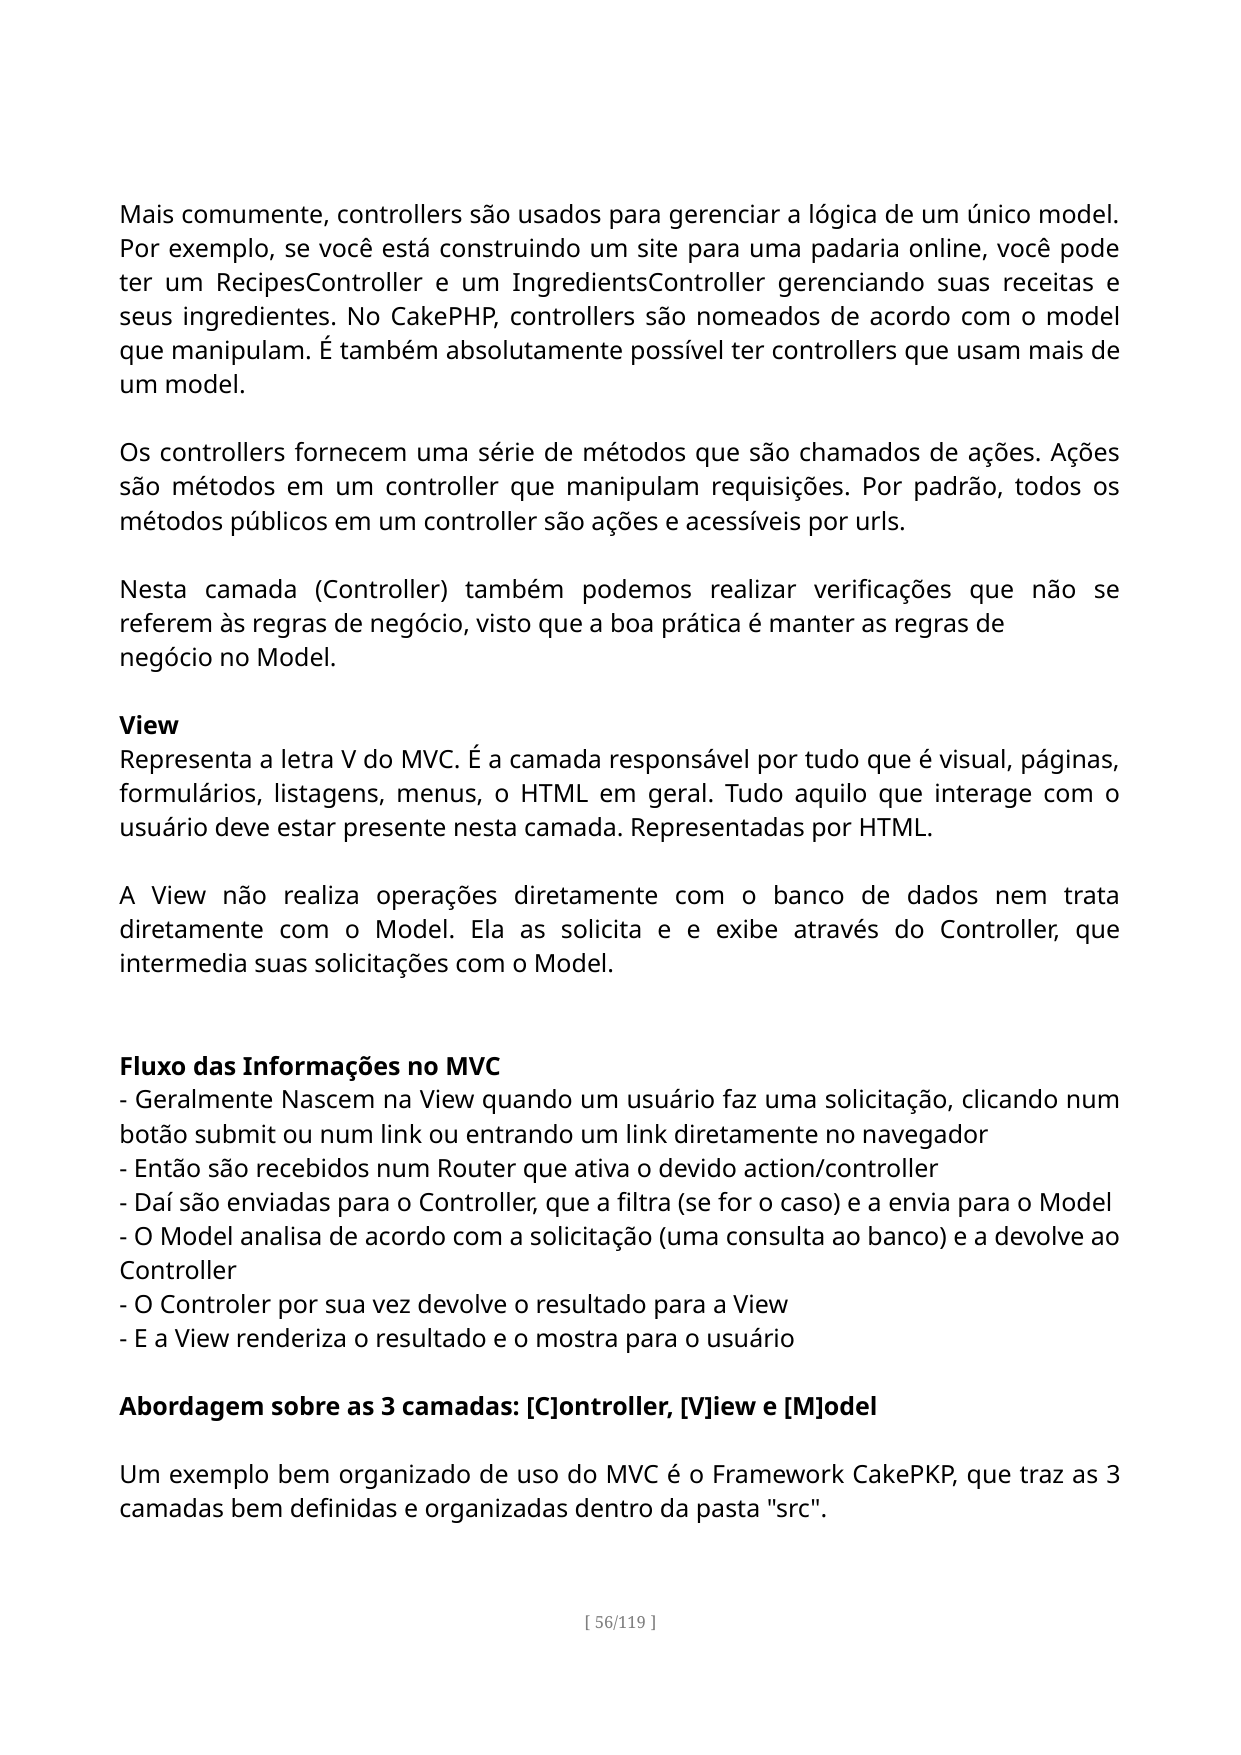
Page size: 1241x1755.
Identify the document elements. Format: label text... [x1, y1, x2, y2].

text - Geralmente Nascem na View quando um usuário faz uma solicitação, clicando num botão submit ou num link ou entrando um link diretamente no navegador [113, 1082, 1128, 1150]
text Os controllers fornecem uma série de métodos que são chamados de ações. Ações são métodos em um controller que manipulam requisições. Por padrão, todos os métodos públicos em um controller são ações e acessíveis por urls. [113, 435, 1128, 537]
text - O Model analisa de acordo com a solicitação (uma consulta ao banco) e a devolve ao Controller [113, 1218, 1128, 1287]
text - E a View renderiza o resultado e o mostra para o usuário [113, 1321, 1128, 1355]
text Representa a letra V do MVC. É a camada responsável por tudo que é visual, páginas, formulários, listagens, menus, o HTML em geral. Tudo aquilo que interage com o usuário deve estar presente nesta camada. Representadas por HTML. [113, 742, 1128, 844]
text Nesta camada (Controller) também podemos realizar verificações que não se referem às regras de negócio, visto que a boa prática é manter as regras de [113, 571, 1128, 639]
text Abordagem sobre as 3 camadas: [C]ontroller, [V]iew e [M]odel [113, 1389, 1128, 1423]
text - Então são recebidos num Router que ativa o devido action/controller [113, 1150, 1128, 1184]
text View [113, 707, 1128, 742]
text - Daí são enviadas para o Controller, que a filtra (se for o caso) e a envia para o Model [113, 1184, 1128, 1218]
text A View não realiza operações diretamente com o banco de dados nem trata diretamente com o Model. Ela as solicita e e exibe através do Controller, que intermedia suas solicitações com o Model. [113, 878, 1128, 980]
text Mais comumente, controllers são usados para gerenciar a lógica de um único model. Por exemplo, se você está construindo um site para uma padaria online, você pode ter um RecipesController e um IngredientsController gerenciando suas receitas e seus ingredientes. No CakePHP, controllers são nomeados de acordo com o model que manipulam. É também absolutamente possível ter controllers que usam mais de um model. [113, 197, 1128, 401]
text - O Controler por sua vez devolve o resultado para a View [113, 1287, 1128, 1321]
text Um exemplo bem organizado de uso do MVC é o Framework CakePKP, que traz as 3 camadas bem definidas e organizadas dentro da pasta "src". [113, 1457, 1128, 1525]
text negócio no Model. [113, 639, 1128, 673]
text Fluxo das Informações no MVC [113, 1048, 1128, 1082]
